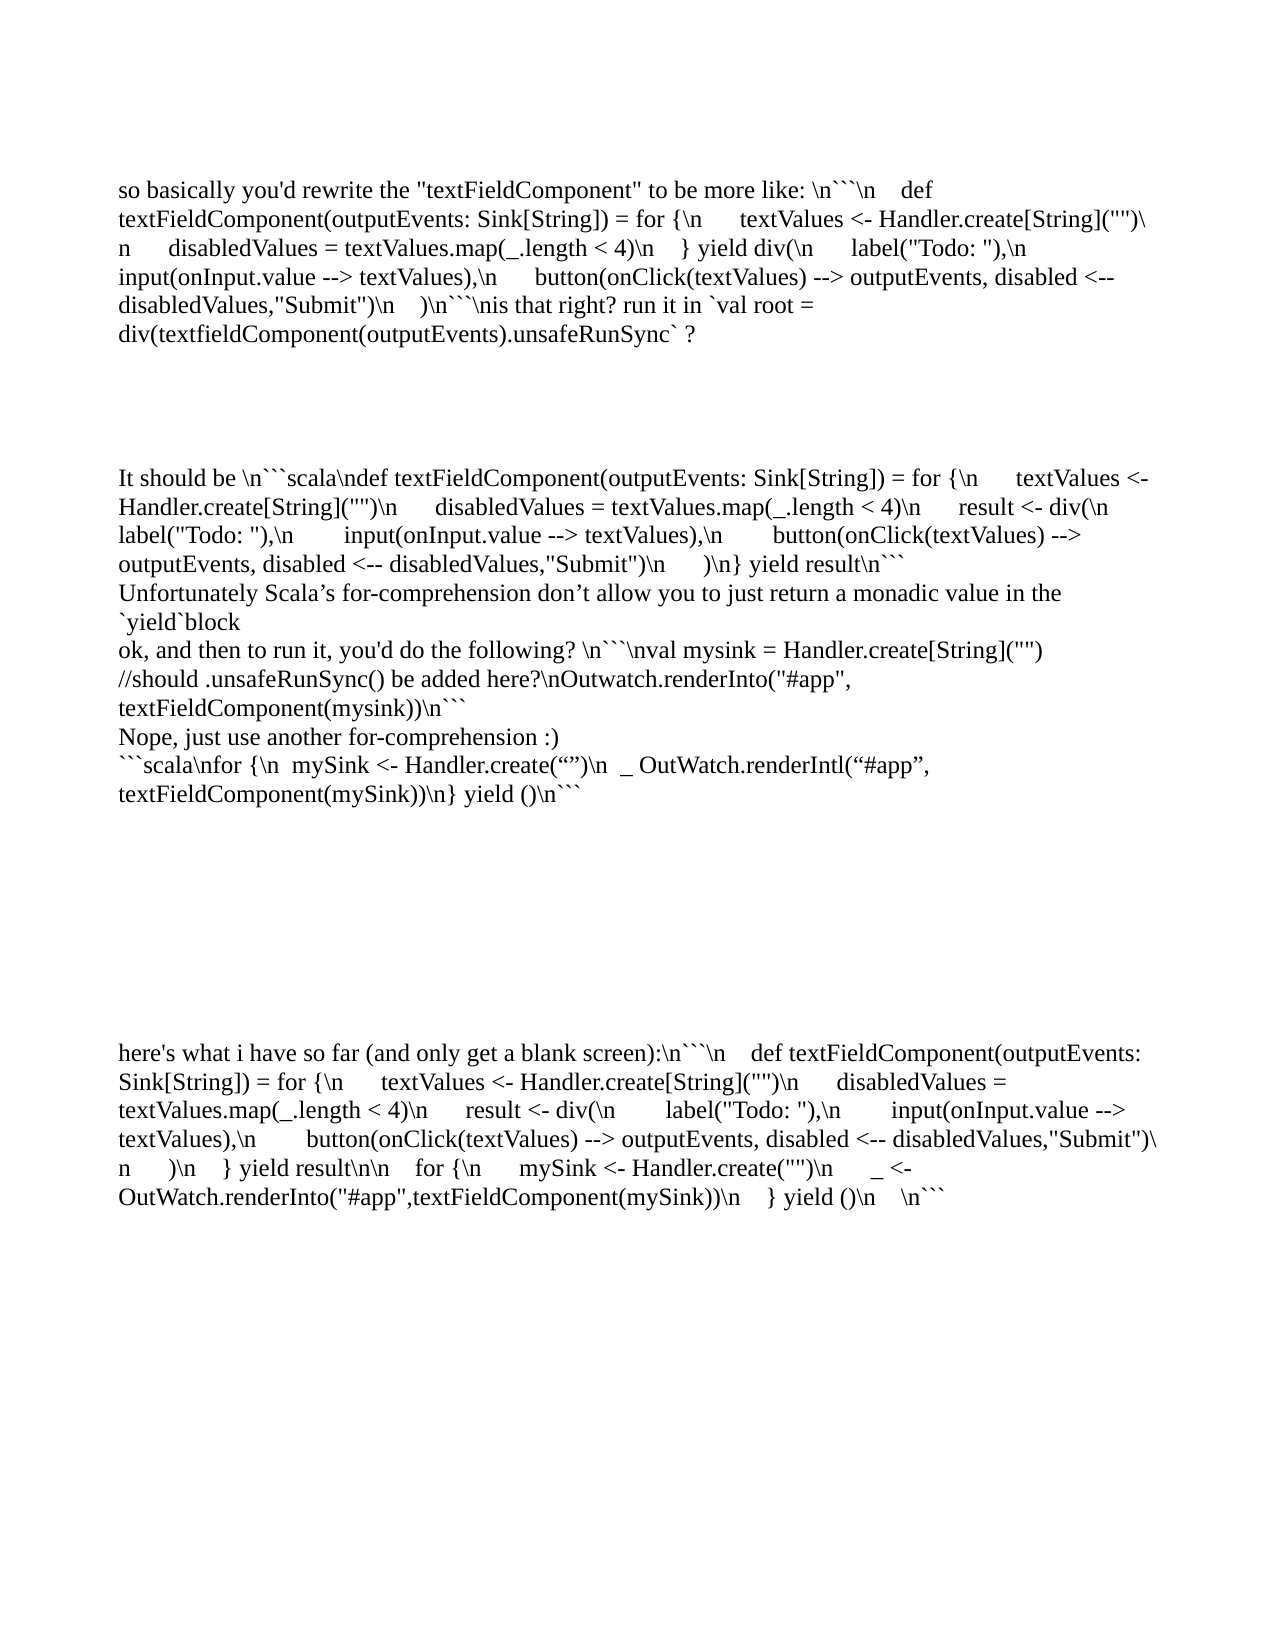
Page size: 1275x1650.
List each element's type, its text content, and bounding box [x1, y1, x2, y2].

text Unfortunately Scala’s for-comprehension don’t allow you to just return a monadic value in the `yield`block [118, 578, 1157, 636]
text Nope, just use another for-comprehension :) [118, 722, 1157, 751]
text It should be \n```scala\ndef textFieldComponent(outputEvents: Sink[String]) = for {\n textValues <- Handler.create[String]("")\n disabledValues = textValues.map(_.length < 4)\n result <- div(\n label("Todo: "),\n input(onInput.value --> textValues),\n button(onClick(textValues) --> outputEvents, disabled <-- disabledValues,"Submit")\n )\n} yield result\n``` [118, 463, 1157, 578]
text so basically you'd rewrite the "textFieldComponent" to be more like: \n```\n def textFieldComponent(outputEvents: Sink[String]) = for {\n textValues <- Handler.create[String]("")\n disabledValues = textValues.map(_.length < 4)\n } yield div(\n label("Todo: "),\n input(onInput.value --> textValues),\n button(onClick(textValues) --> outputEvents, disabled <-- disabledValues,"Submit")\n )\n```\nis that right? run it in `val root = div(textfieldComponent(outputEvents).unsafeRunSync` ? [118, 176, 1157, 348]
text ```scala\nfor {\n mySink <- Handler.create(“”)\n _ OutWatch.renderIntl(“#app”, textFieldComponent(mySink))\n} yield ()\n``` [118, 751, 1157, 808]
text ok, and then to run it, you'd do the following? \n```\nval mysink = Handler.create[String]("") //should .unsafeRunSync() be added here?\nOutwatch.renderInto("#app", textFieldComponent(mysink))\n``` [118, 636, 1157, 722]
text here's what i have so far (and only get a blank screen):\n```\n def textFieldComponent(outputEvents: Sink[String]) = for {\n textValues <- Handler.create[String]("")\n disabledValues = textValues.map(_.length < 4)\n result <- div(\n label("Todo: "),\n input(onInput.value --> textValues),\n button(onClick(textValues) --> outputEvents, disabled <-- disabledValues,"Submit")\n )\n } yield result\n\n for {\n mySink <- Handler.create("")\n _ <- OutWatch.renderInto("#app",textFieldComponent(mySink))\n } yield ()\n \n``` [118, 1038, 1157, 1211]
